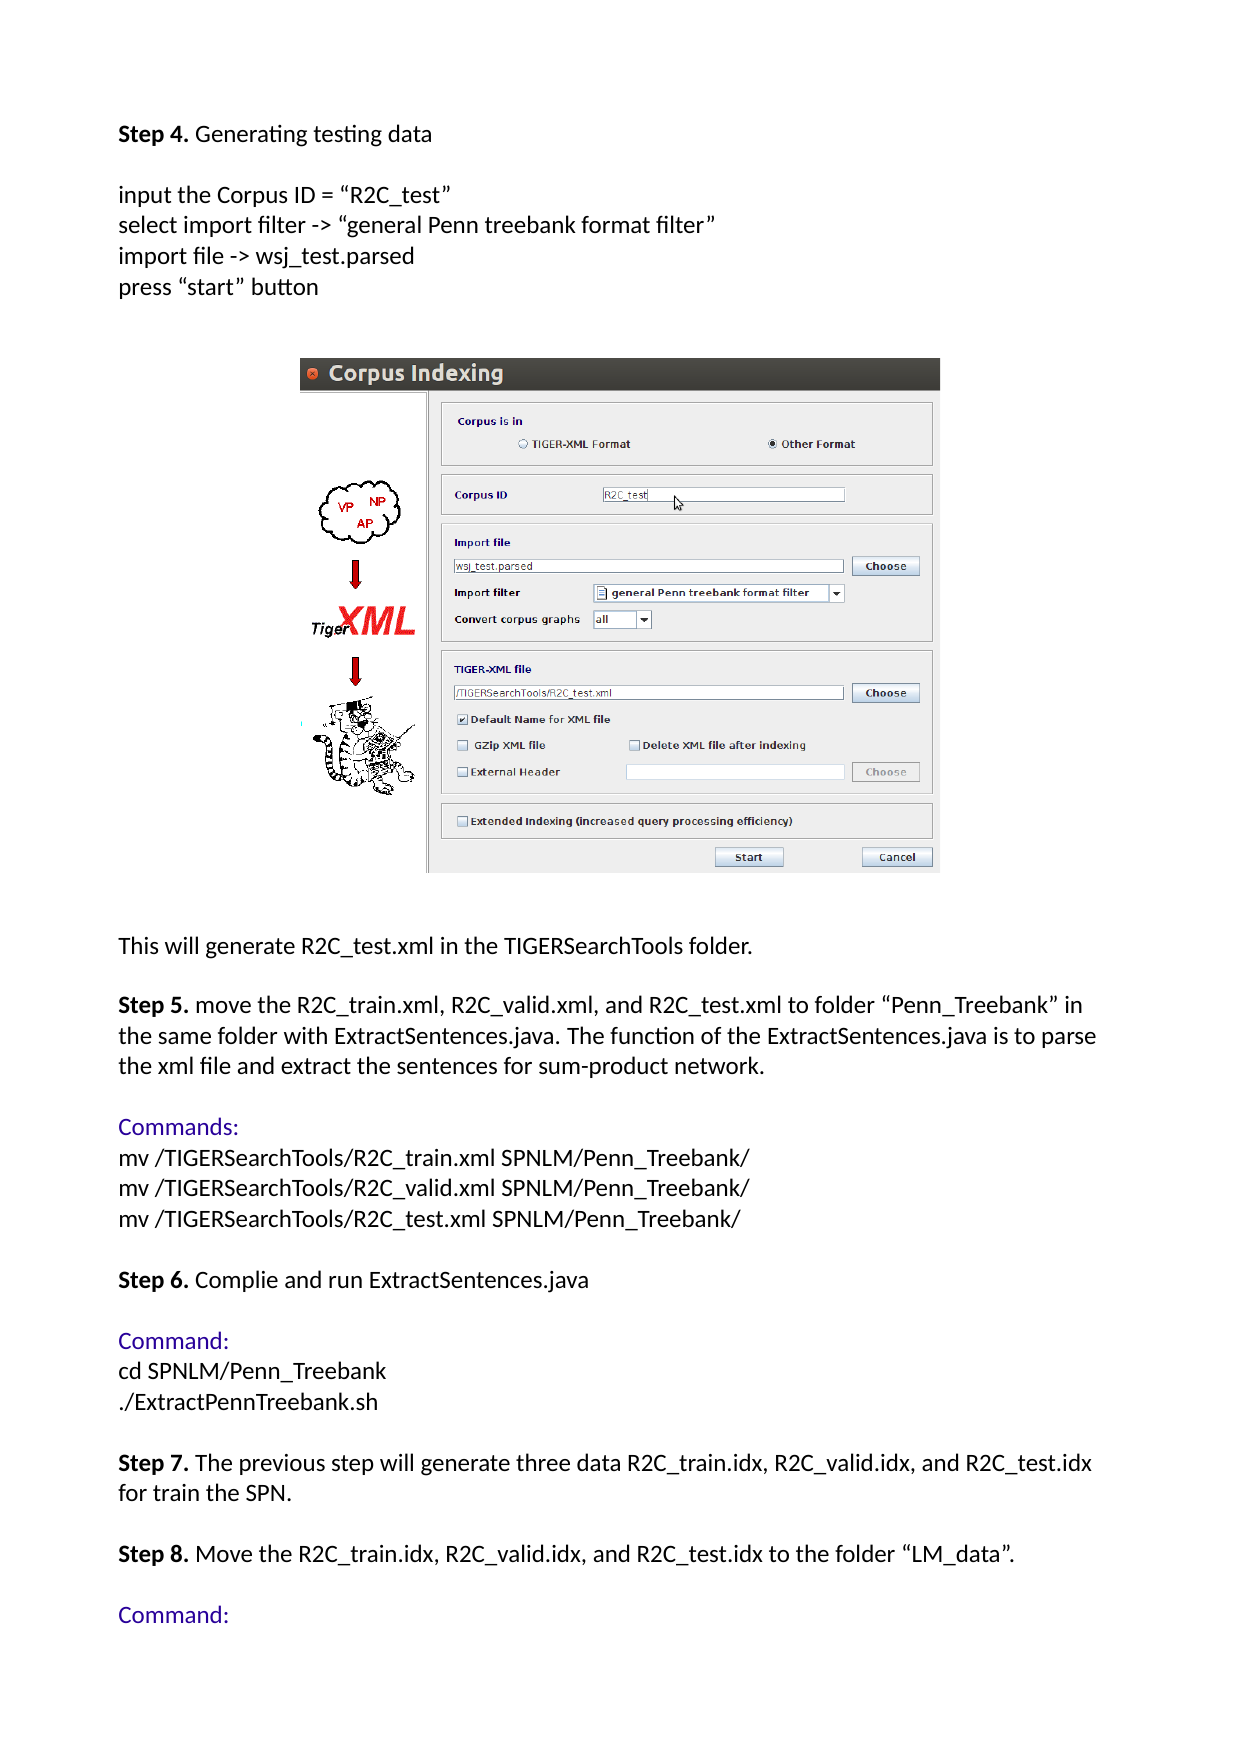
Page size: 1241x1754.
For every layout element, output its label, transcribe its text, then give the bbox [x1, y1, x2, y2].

text This will generate R2C_test.xml in the TIGERSearchTools folder. [118, 930, 1122, 961]
text Step 6. Complie and run ExtractSentences.java Command: cd SPNLM/Penn_Treebank ./ExtractPennTreebank.sh [118, 1264, 1122, 1447]
text press “start” button [118, 271, 1122, 301]
picture [300, 358, 941, 873]
text Step 8. Move the R2C_train.idx, R2C_valid.idx, and R2C_test.idx to the folder “LM_data”. Command: [118, 1539, 1122, 1630]
text Step 4. Generating testing data [118, 118, 1122, 149]
text Step 7. The previous step will generate three data R2C_train.idx, R2C_valid.idx, and R2C_test.idx for train the SPN. [118, 1447, 1122, 1539]
text select import filter -> “general Penn treebank format filter” [118, 210, 1122, 240]
text Step 5. move the R2C_train.xml, R2C_valid.xml, and R2C_test.xml to folder “Penn_Treebank” in the same folder with ExtractSentences.java. The function of the ExtractSentences.java is to parse the xml file and extract the sentences for sum-product network. Commands: mv /TIGERSearchTools/R2C_train.xml SPNLM/Penn_Treebank/ mv /TIGERSearchTools/R2C_valid.xml SPNLM/Penn_Treebank/ mv /TIGERSearchTools/R2C_test.xml SPNLM/Penn_Treebank/ [118, 989, 1122, 1233]
text import file -> wsj_test.parsed [118, 240, 1122, 271]
text input the Corpus ID = “R2C_test” [118, 179, 1122, 210]
